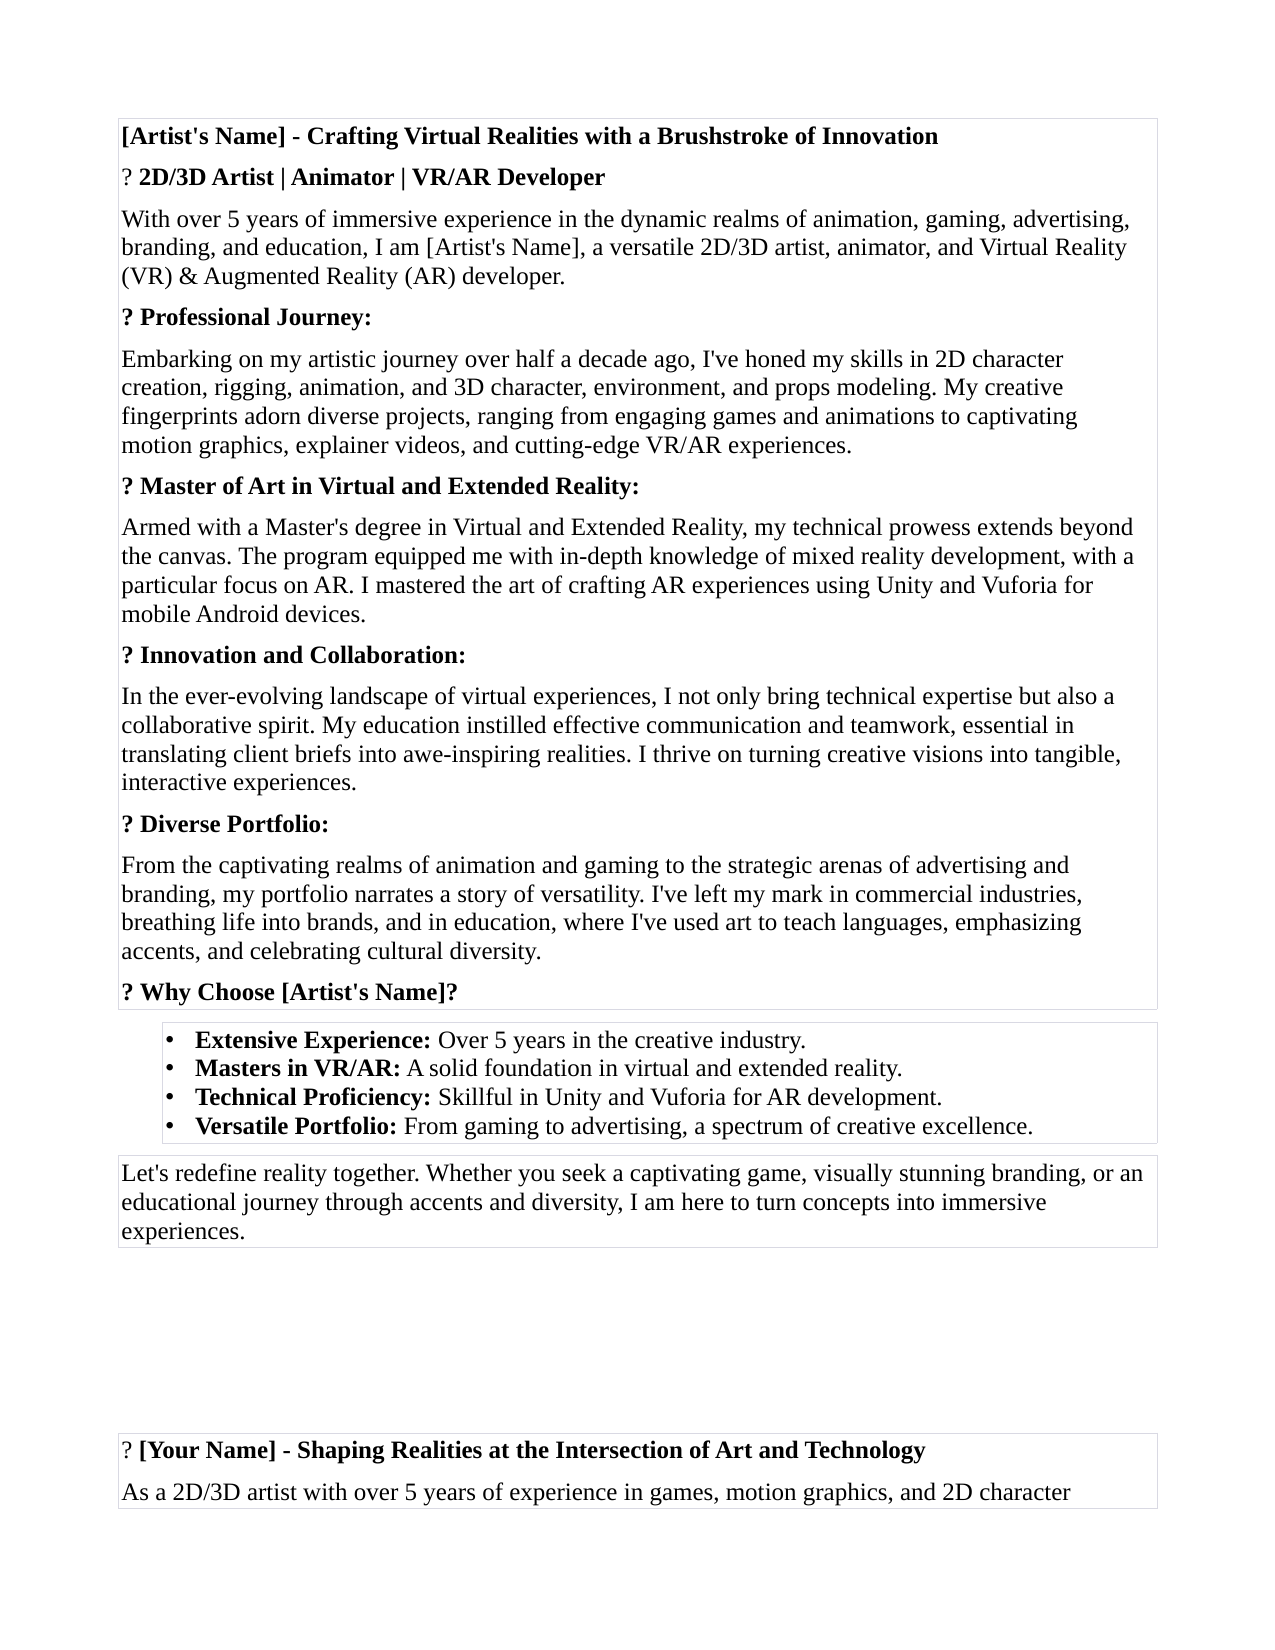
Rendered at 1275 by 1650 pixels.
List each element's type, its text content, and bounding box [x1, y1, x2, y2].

text With over 5 years of immersive experience in the dynamic realms of animation, gaming, advertising, branding, and education, I am [Artist's Name], a versatile 2D/3D artist, animator, and Virtual Reality (VR) & Augmented Reality (AR) developer. [119, 201, 1157, 290]
text Embarking on my artistic journey over half a decade ago, I've honed my skills in 2D character creation, rigging, animation, and 3D character, environment, and props modeling. My creative fingerprints adorn diverse projects, ranging from engaging games and animations to captivating motion graphics, explainer videos, and cutting-edge VR/AR experiences. [119, 341, 1157, 459]
list Technical Proficiency: Skillful in Unity and Vuforia for AR development. [163, 1079, 1157, 1108]
text Armed with a Master's degree in Virtual and Extended Reality, my technical prowess extends beyond the canvas. The program equipped me with in-depth knowledge of mixed reality development, with a particular focus on AR. I mastered the art of crafting AR experiences using Unity and Vuforia for mobile Android devices. [119, 509, 1157, 627]
text ? Innovation and Collaboration: [119, 637, 1157, 669]
text ? [Your Name] - Shaping Realities at the Intersection of Art and Technology [119, 1434, 1157, 1464]
list Versatile Portfolio: From gaming to advertising, a spectrum of creative excellence. [163, 1108, 1157, 1143]
list Extensive Experience: Over 5 years in the creative industry. [163, 1023, 1157, 1050]
list Masters in VR/AR: A solid foundation in virtual and extended reality. [163, 1050, 1157, 1079]
text In the ever-evolving landscape of virtual experiences, I not only bring technical expertise but also a collaborative spirit. My education instilled effective communication and teamwork, essential in translating client briefs into awe-inspiring realities. I thrive on turning creative visions into tangible, interactive experiences. [119, 678, 1157, 796]
text ? Why Choose [Artist's Name]? [119, 974, 1157, 1009]
text ? Master of Art in Virtual and Extended Reality: [119, 468, 1157, 500]
text As a 2D/3D artist with over 5 years of experience in games, motion graphics, and 2D character [119, 1474, 1157, 1508]
text ? Professional Journey: [119, 299, 1157, 331]
text ? 2D/3D Artist | Animator | VR/AR Developer [119, 159, 1157, 191]
text Let's redefine reality together. Whether you seek a captivating game, visually stunning branding, or an educational journey through accents and diversity, I am here to turn concepts into immersive experiences. [119, 1156, 1157, 1247]
text ? Diverse Portfolio: [119, 806, 1157, 837]
text From the captivating realms of animation and gaming to the strategic arenas of advertising and branding, my portfolio narrates a story of versatility. I've left my mark in commercial industries, breathing life into brands, and in education, where I've used art to teach languages, emphasizing accents, and celebrating cultural diversity. [119, 847, 1157, 965]
text [Artist's Name] - Crafting Virtual Realities with a Brushstroke of Innovation [119, 119, 1157, 150]
